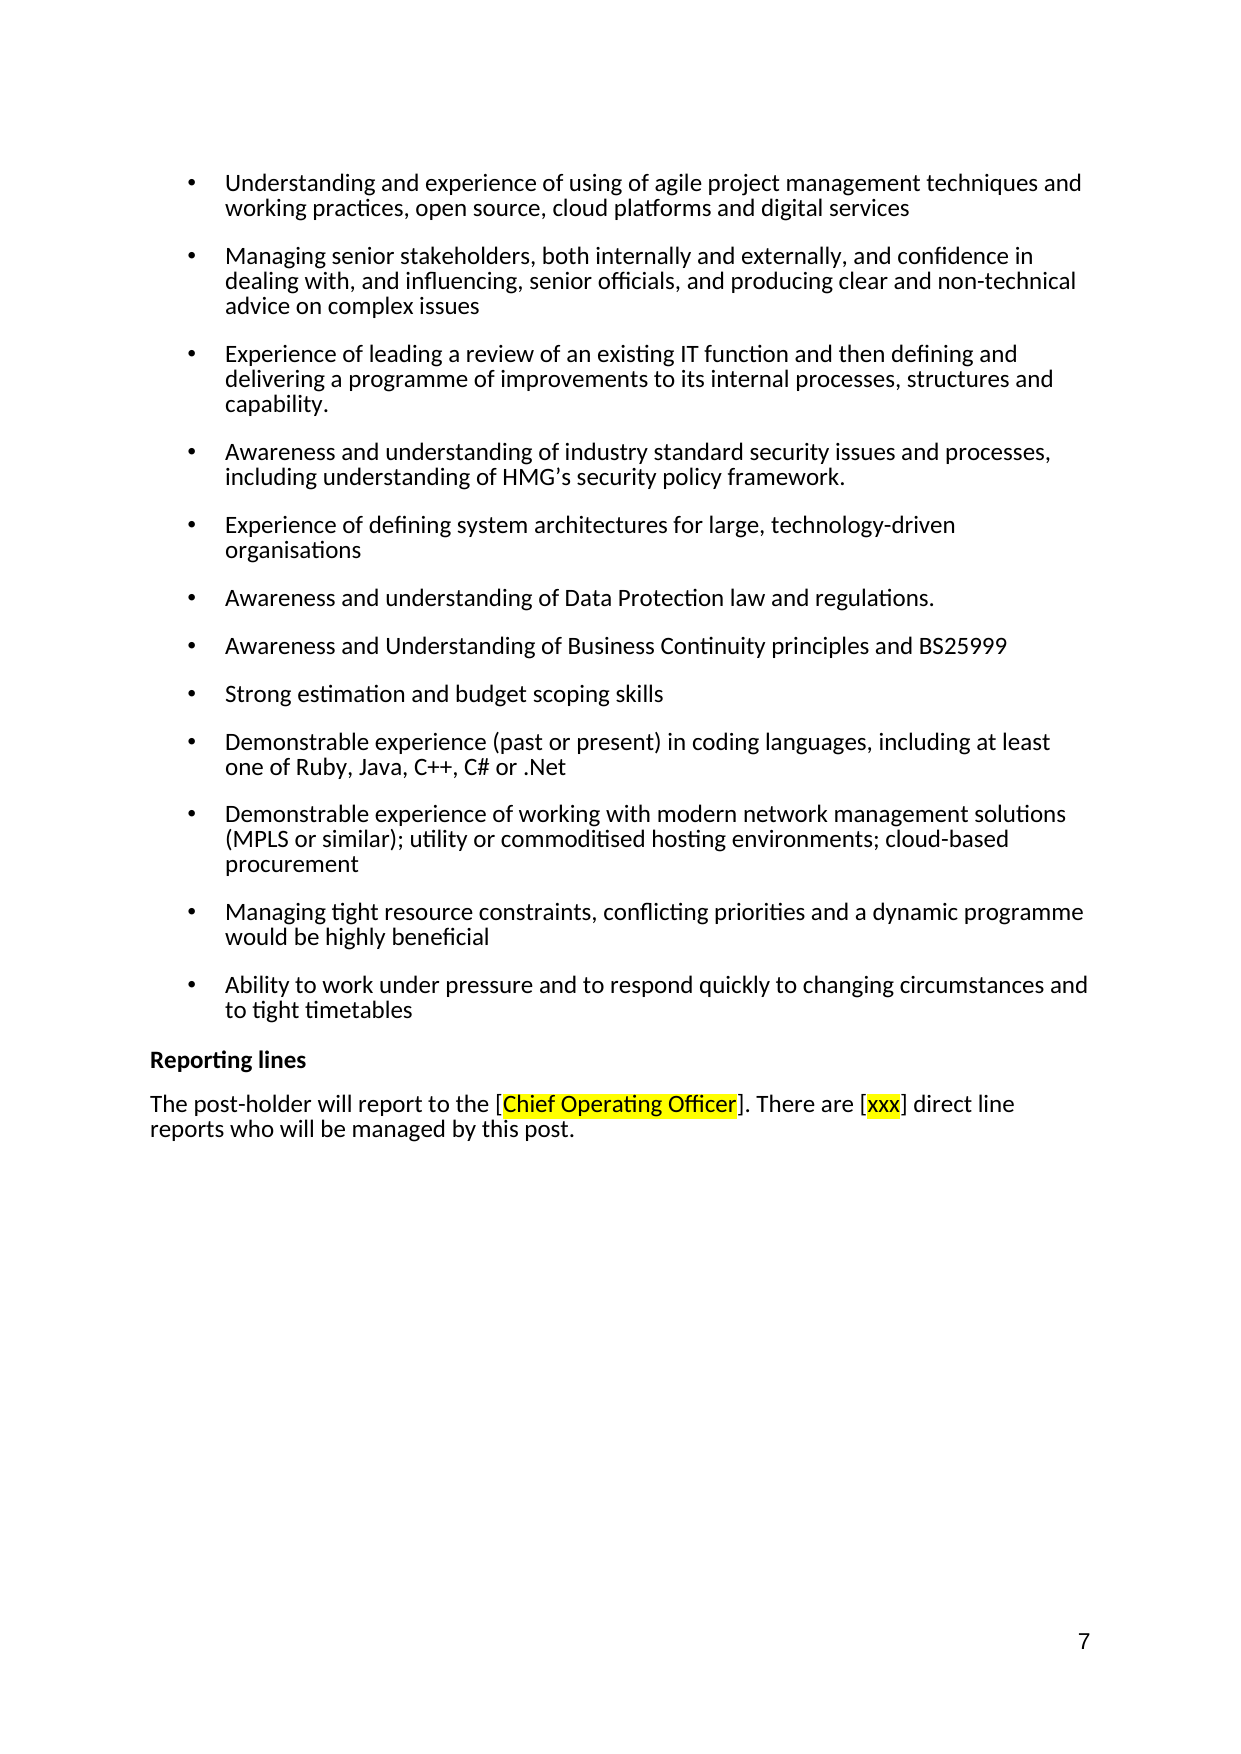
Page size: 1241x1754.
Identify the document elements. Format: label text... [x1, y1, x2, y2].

list Ability to work under pressure and to respond quickly to changing circumstances and to tight timetables [187, 975, 1090, 1025]
list Awareness and Understanding of Business Continuity principles and BS25999 [187, 635, 1090, 660]
list Experience of leading a review of an existing IT function and then defining and delivering a programme of improvements to its internal processes, structures and capability. [187, 344, 1090, 419]
list Experience of defining system architectures for large, technology-driven organisations [187, 514, 1090, 564]
list Demonstrable experience of working with modern network management solutions (MPLS or similar); utility or commoditised hosting environments; cloud-based procurement [187, 804, 1090, 879]
list Demonstrable experience (past or present) in coding languages, including at least one of Ruby, Java, C++, C# or .Net [187, 731, 1090, 781]
list Managing senior stakeholders, both internally and externally, and confidence in dealing with, and influencing, senior officials, and producing clear and non-technical advice on complex issues [187, 246, 1090, 321]
list Managing tight resource constraints, conflicting priorities and a dynamic programme would be highly beneficial [187, 902, 1090, 952]
list Strong estimation and budget scoping skills [187, 683, 1090, 708]
text Reporting lines [150, 1050, 1090, 1075]
list Understanding and experience of using of agile project management techniques and working practices, open source, cloud platforms and digital services [187, 173, 1090, 223]
list Awareness and understanding of industry standard security issues and processes, including understanding of HMG’s security policy framework. [187, 442, 1090, 492]
text The post-holder will report to the [Chief Operating Officer]. There are [xxx] direct line reports who will be managed by this post. [150, 1094, 1090, 1144]
list Awareness and understanding of Data Protection law and regulations. [187, 587, 1090, 612]
